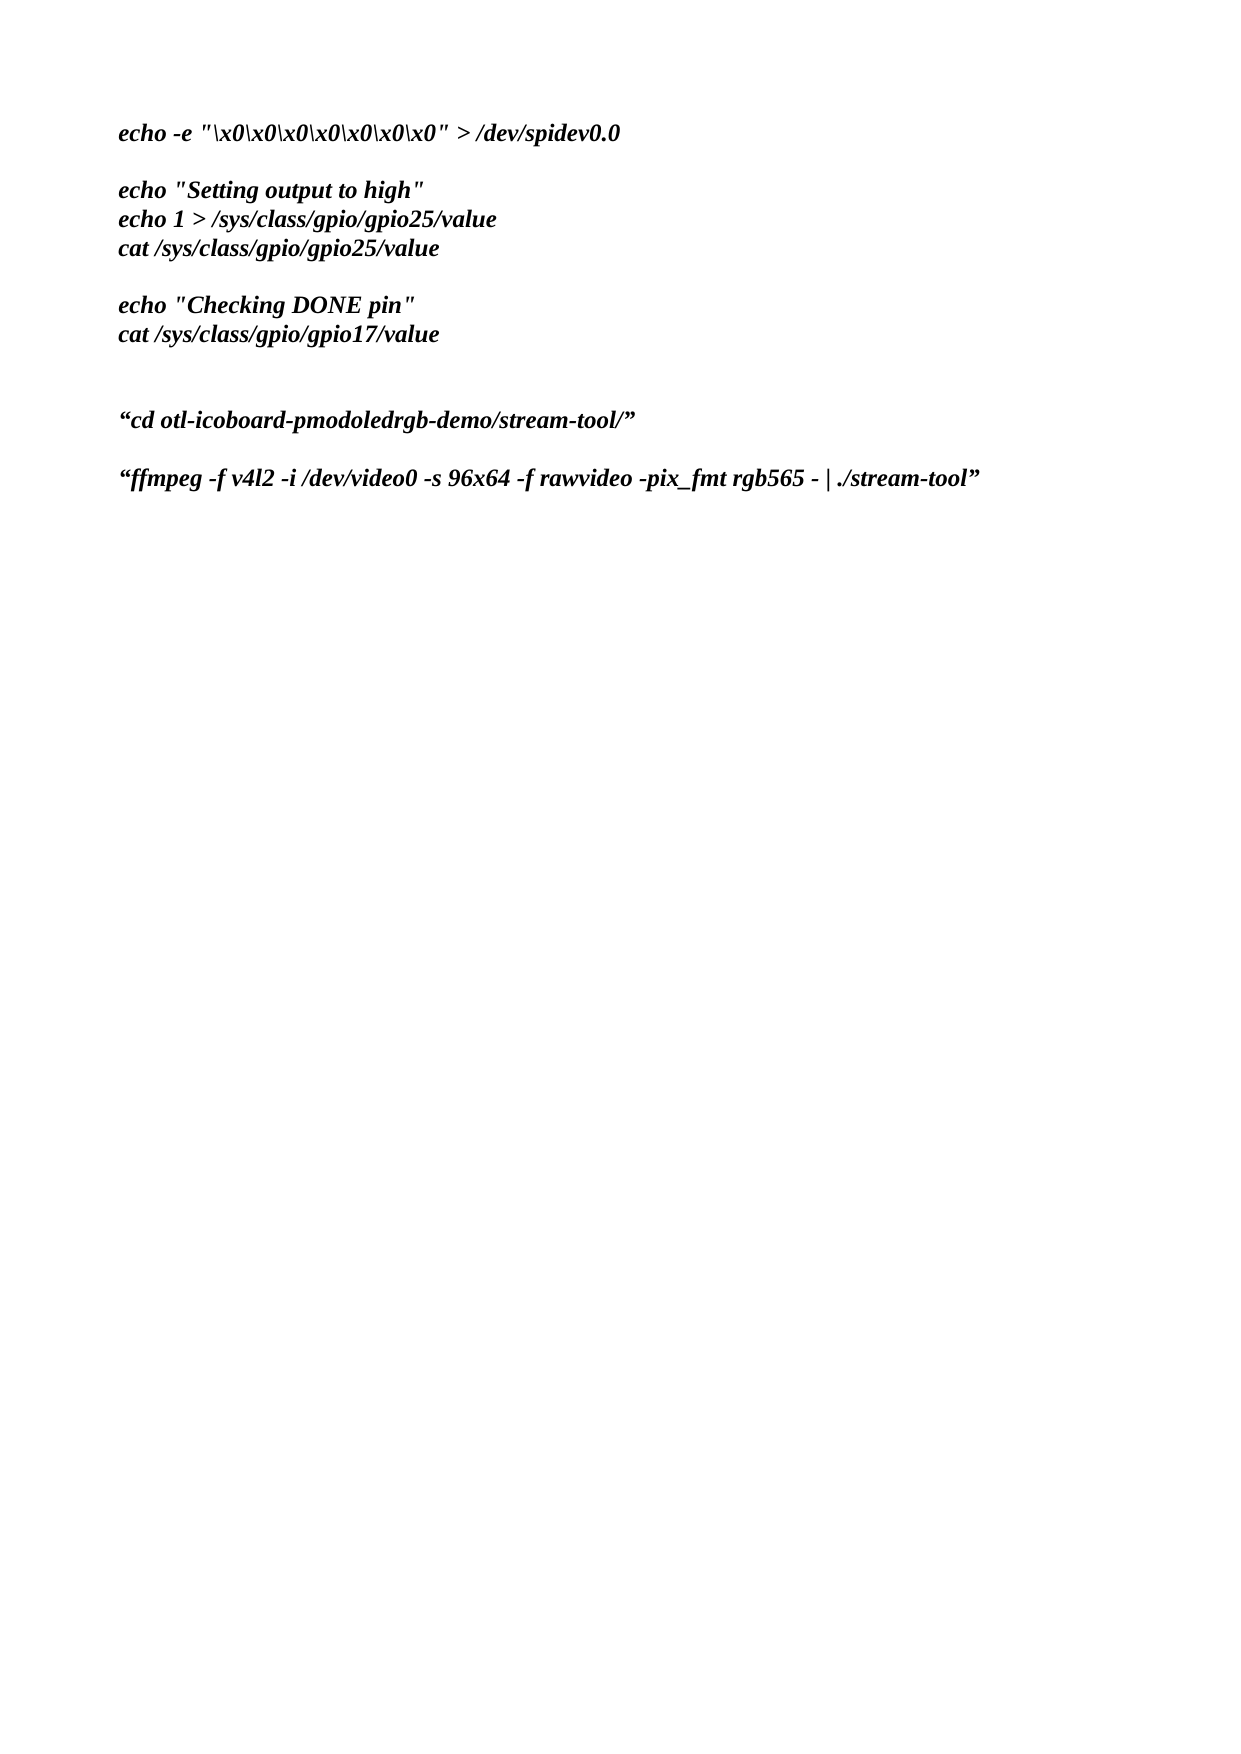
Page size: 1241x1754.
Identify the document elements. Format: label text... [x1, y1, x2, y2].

text echo -e "\x0\x0\x0\x0\x0\x0\x0" > /dev/spidev0.0 [118, 118, 1122, 147]
text echo "Setting output to high" [118, 176, 1122, 204]
text cat /sys/class/gpio/gpio25/value [118, 233, 1122, 262]
text echo "Checking DONE pin" [118, 291, 1122, 319]
text “cd otl-icoboard-pmodoledrgb-demo/stream-tool/” [118, 406, 1122, 434]
text cat /sys/class/gpio/gpio17/value [118, 319, 1122, 348]
text echo 1 > /sys/class/gpio/gpio25/value [118, 204, 1122, 233]
text “ffmpeg -f v4l2 -i /dev/video0 -s 96x64 -f rawvideo -pix_fmt rgb565 - | ./stream-tool” [118, 463, 1122, 492]
